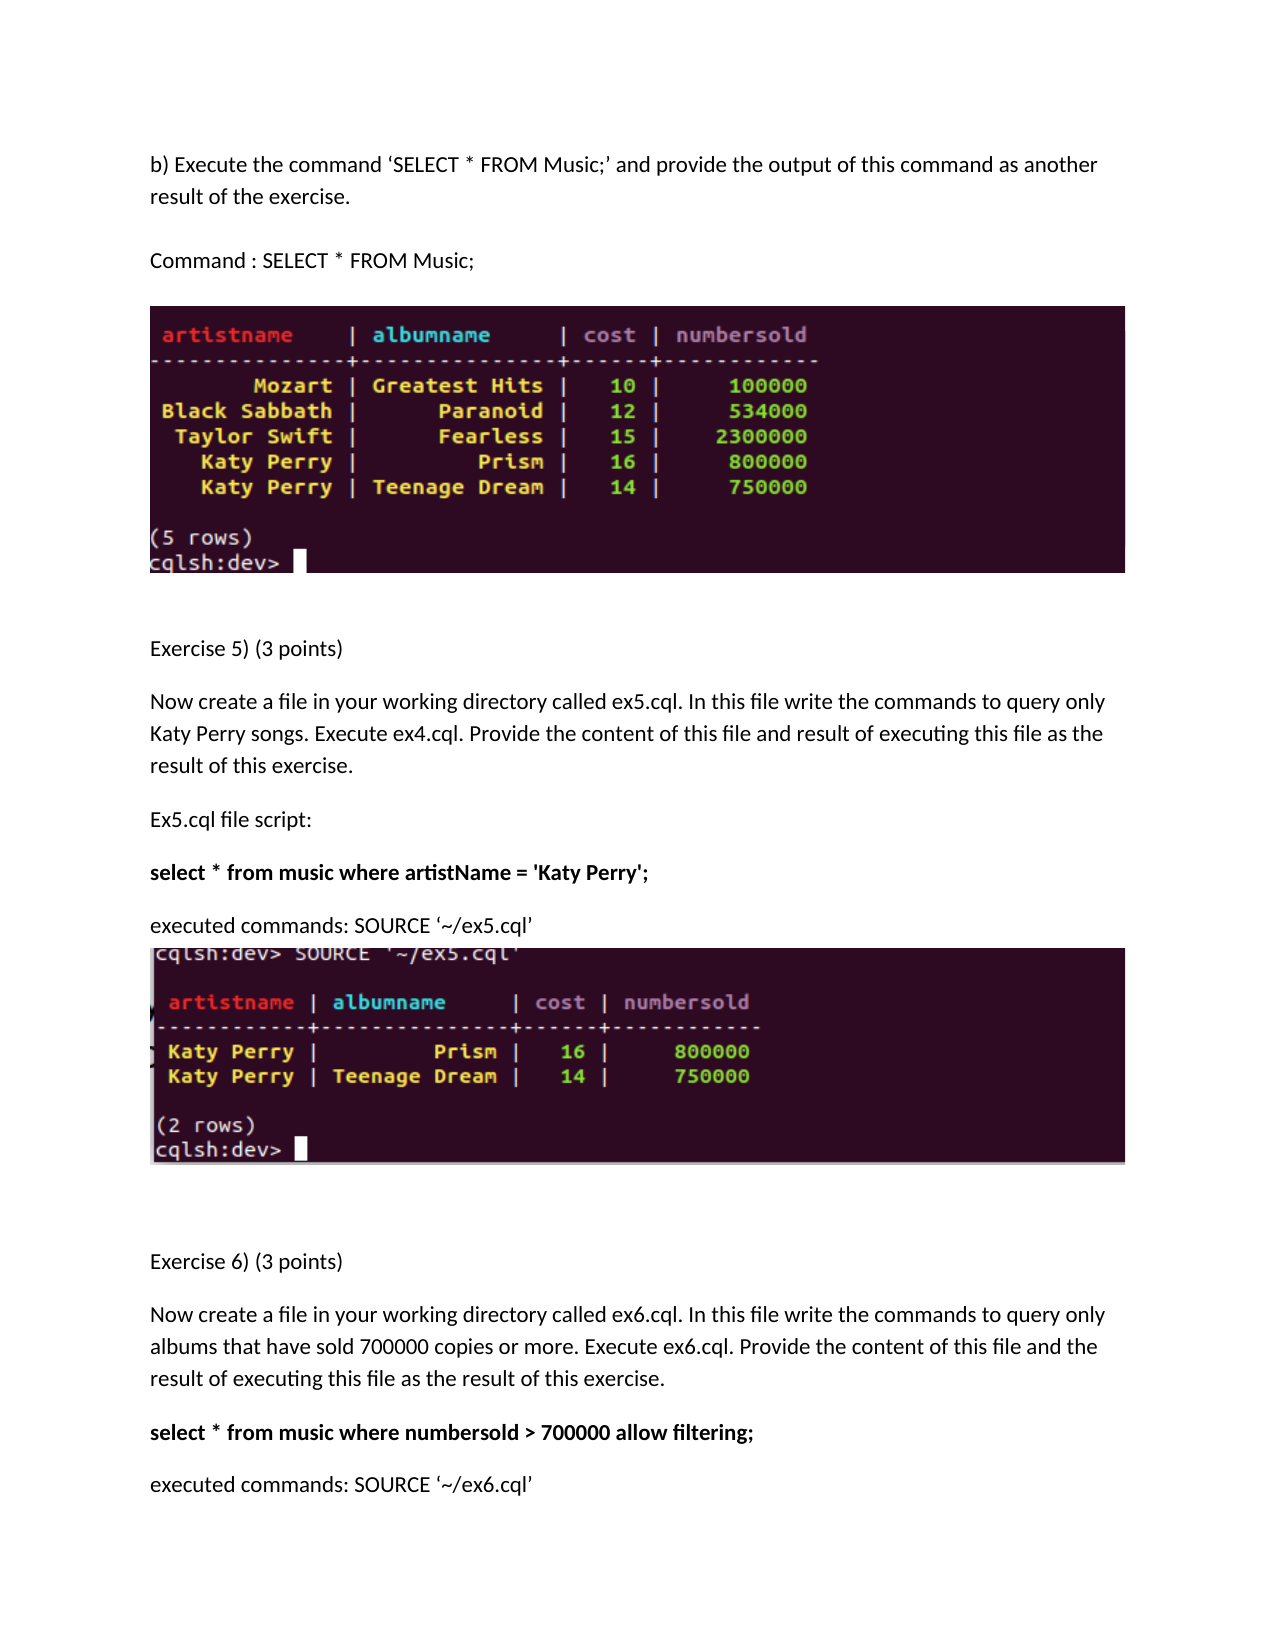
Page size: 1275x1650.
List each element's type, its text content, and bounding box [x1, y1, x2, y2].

text Now create a file in your working directory called ex5.cql. In this file write the commands to query only Katy Perry songs. Execute ex4.cql. Provide the content of this file and result of executing this file as the result of this exercise. [150, 687, 1125, 780]
text Exercise 6) (3 points) [150, 1247, 1125, 1275]
text Now create a file in your working directory called ex6.cql. In this file write the commands to query only albums that have sold 700000 copies or more. Execute ex6.cql. Provide the content of this file and the result of executing this file as the result of this exercise. [150, 1300, 1125, 1393]
text Ex5.cql file script: [150, 805, 1125, 833]
text select * from music where numbersold > 700000 allow filtering; [150, 1418, 1125, 1446]
text executed commands: SOURCE ‘~/ex6.cql’ [150, 1471, 1125, 1499]
picture [150, 948, 1125, 1165]
text Exercise 5) (3 points) [150, 634, 1125, 662]
picture [150, 306, 1125, 573]
text select * from music where artistName = 'Katy Perry'; [150, 858, 1125, 886]
list b) Execute the command ‘SELECT * FROM Music;’ and provide the output of this command as another result of the exercise. [150, 150, 1125, 210]
list Command : SELECT * FROM Music; [150, 247, 1125, 274]
text executed commands: SOURCE ‘~/ex5.cql’ [150, 911, 1125, 939]
